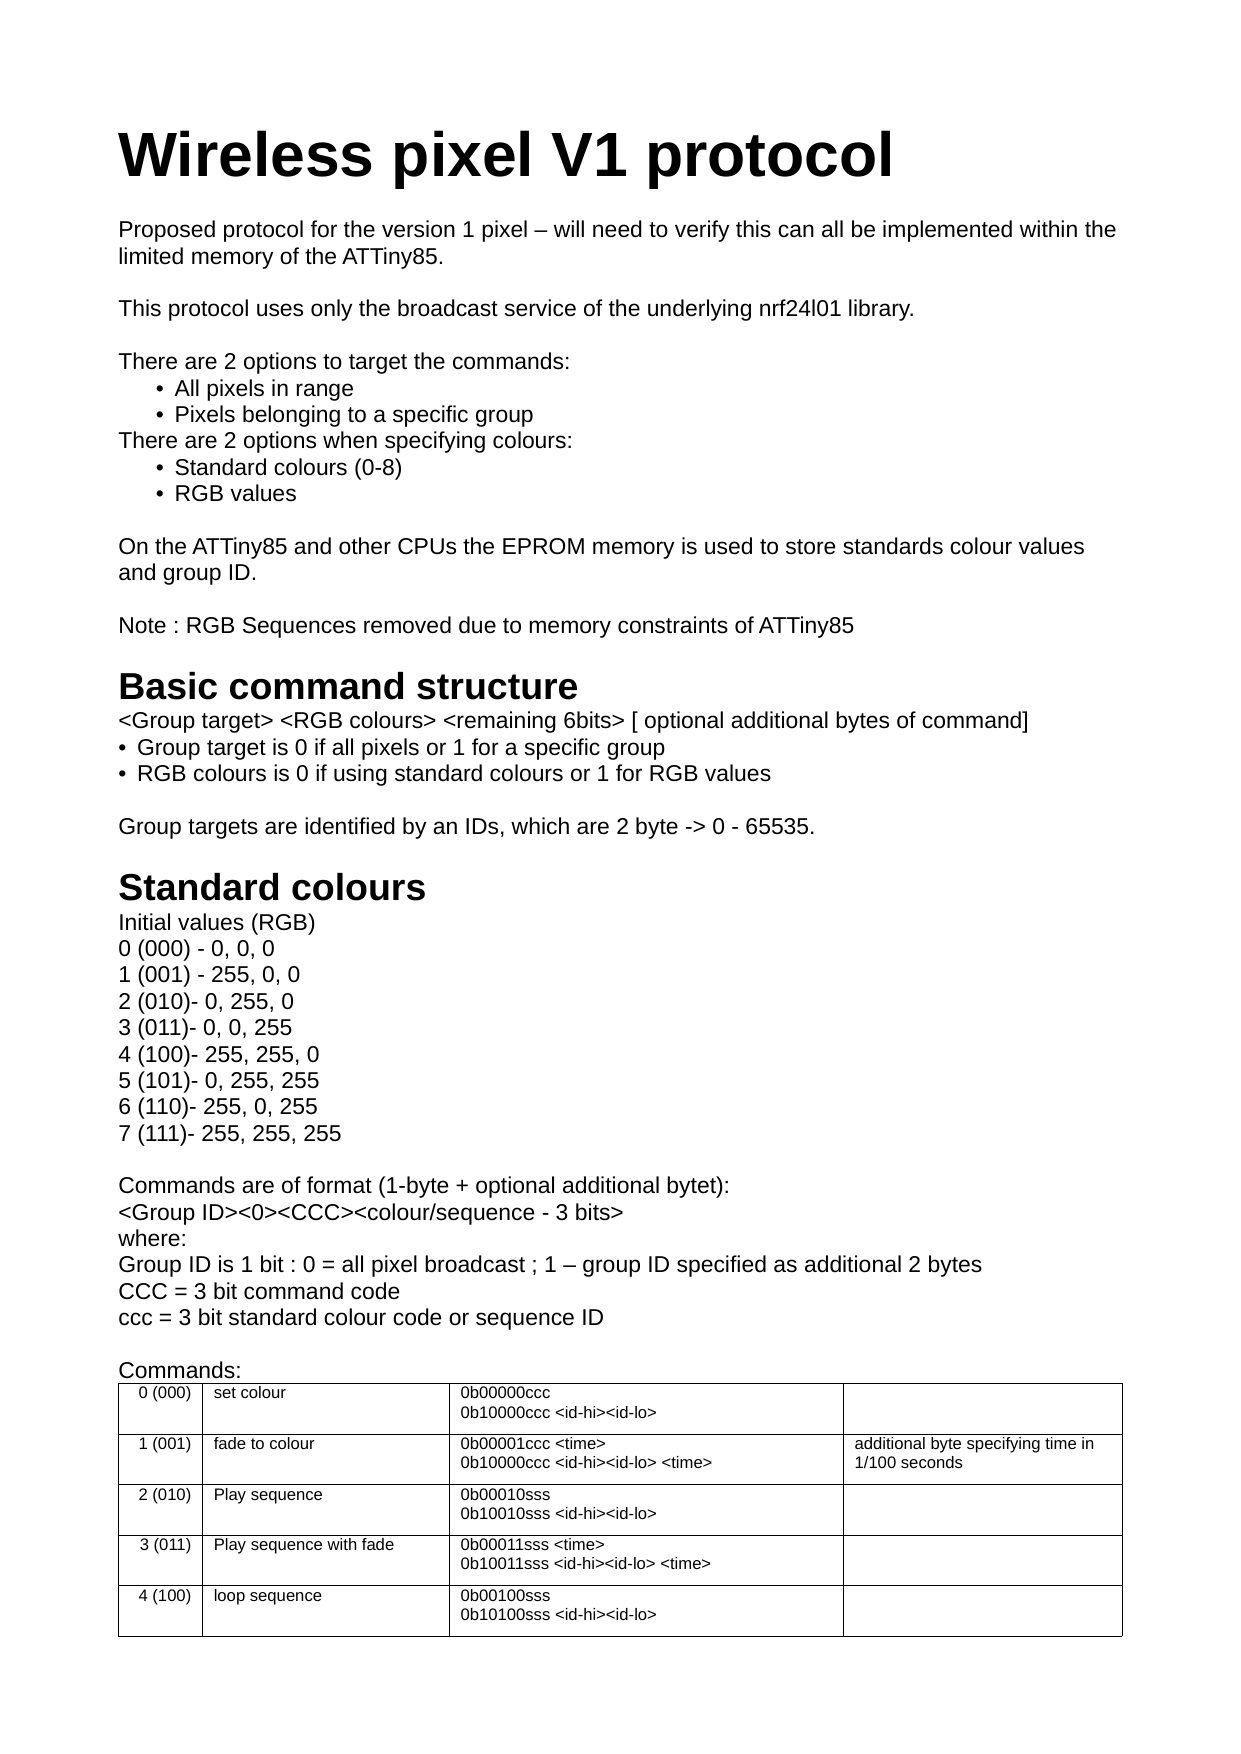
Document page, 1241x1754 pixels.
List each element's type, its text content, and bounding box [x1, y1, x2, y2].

text There are 2 options to target the commands: [118, 348, 1122, 374]
subtitle Basic command structure [118, 664, 1122, 707]
subtitle Standard colours [118, 866, 1122, 909]
table_header set colour [203, 1384, 449, 1434]
table_cell 0b00010sss 0b10010sss <id-hi><id-lo> [450, 1485, 843, 1535]
table_cell loop sequence [203, 1586, 449, 1636]
table_cell [844, 1586, 1122, 1636]
list Group target is 0 if all pixels or 1 for a specific group [118, 734, 1122, 760]
table_cell 0b00001ccc <time> 0b10000ccc <id-hi><id-lo> <time> [450, 1435, 843, 1484]
text On the ATTiny85 and other CPUs the EPROM memory is used to store standards colour values and group ID. [118, 533, 1122, 585]
table_header 0 (000) [119, 1384, 202, 1434]
table_cell 2 (010) [119, 1485, 202, 1535]
text Note : RGB Sequences removed due to memory constraints of ATTiny85 [118, 612, 1122, 638]
text 1 (001) - 255, 0, 0 [118, 961, 1122, 988]
table_header [844, 1384, 1122, 1434]
text <Group ID><0><CCC><colour/sequence - 3 bits> [118, 1199, 1122, 1225]
list All pixels in range [156, 374, 1122, 401]
text ccc = 3 bit standard colour code or sequence ID [118, 1304, 1122, 1330]
title Wireless pixel V1 protocol [118, 118, 1122, 190]
text Proposed protocol for the version 1 pixel – will need to verify this can all be implemented within the limited memory of the ATTiny85. [118, 216, 1122, 269]
text CCC = 3 bit command code [118, 1278, 1122, 1304]
table_cell [844, 1536, 1122, 1585]
list Pixels belonging to a specific group [156, 401, 1122, 427]
list RGB colours is 0 if using standard colours or 1 for RGB values [118, 760, 1122, 787]
text There are 2 options when specifying colours: [118, 427, 1122, 453]
list Standard colours (0-8) [156, 453, 1122, 480]
text 7 (111)- 255, 255, 255 [118, 1119, 1122, 1146]
text <Group target> <RGB colours> <remaining 6bits> [ optional additional bytes of command] [118, 707, 1122, 734]
table_cell 1 (001) [119, 1435, 202, 1484]
table_cell 0b00100sss 0b10100sss <id-hi><id-lo> [450, 1586, 843, 1636]
table_header 0b00000ccc 0b10000ccc <id-hi><id-lo> [450, 1384, 843, 1434]
table_cell 4 (100) [119, 1586, 202, 1636]
text 4 (100)- 255, 255, 0 [118, 1041, 1122, 1067]
list RGB values [156, 480, 1122, 506]
table_cell fade to colour [203, 1435, 449, 1484]
text 2 (010)- 0, 255, 0 [118, 988, 1122, 1014]
table_cell 3 (011) [119, 1536, 202, 1585]
text This protocol uses only the broadcast service of the underlying nrf24l01 library. [118, 295, 1122, 322]
table_cell Play sequence with fade [203, 1536, 449, 1585]
text Group ID is 1 bit : 0 = all pixel broadcast ; 1 – group ID specified as additional 2 bytes [118, 1251, 1122, 1278]
text Commands: [118, 1357, 1122, 1383]
text 5 (101)- 0, 255, 255 [118, 1067, 1122, 1093]
text where: [118, 1225, 1122, 1251]
text Initial values (RGB) [118, 909, 1122, 935]
table_cell 0b00011sss <time> 0b10011sss <id-hi><id-lo> <time> [450, 1536, 843, 1585]
table_cell [844, 1485, 1122, 1535]
table_cell Play sequence [203, 1485, 449, 1535]
text Group targets are identified by an IDs, which are 2 byte -> 0 - 65535. [118, 813, 1122, 839]
text 6 (110)- 255, 0, 255 [118, 1093, 1122, 1119]
table_cell additional byte specifying time in 1/100 seconds [844, 1435, 1122, 1484]
text 0 (000) - 0, 0, 0 [118, 935, 1122, 961]
text 3 (011)- 0, 0, 255 [118, 1014, 1122, 1041]
text Commands are of format (1-byte + optional additional bytet): [118, 1172, 1122, 1199]
